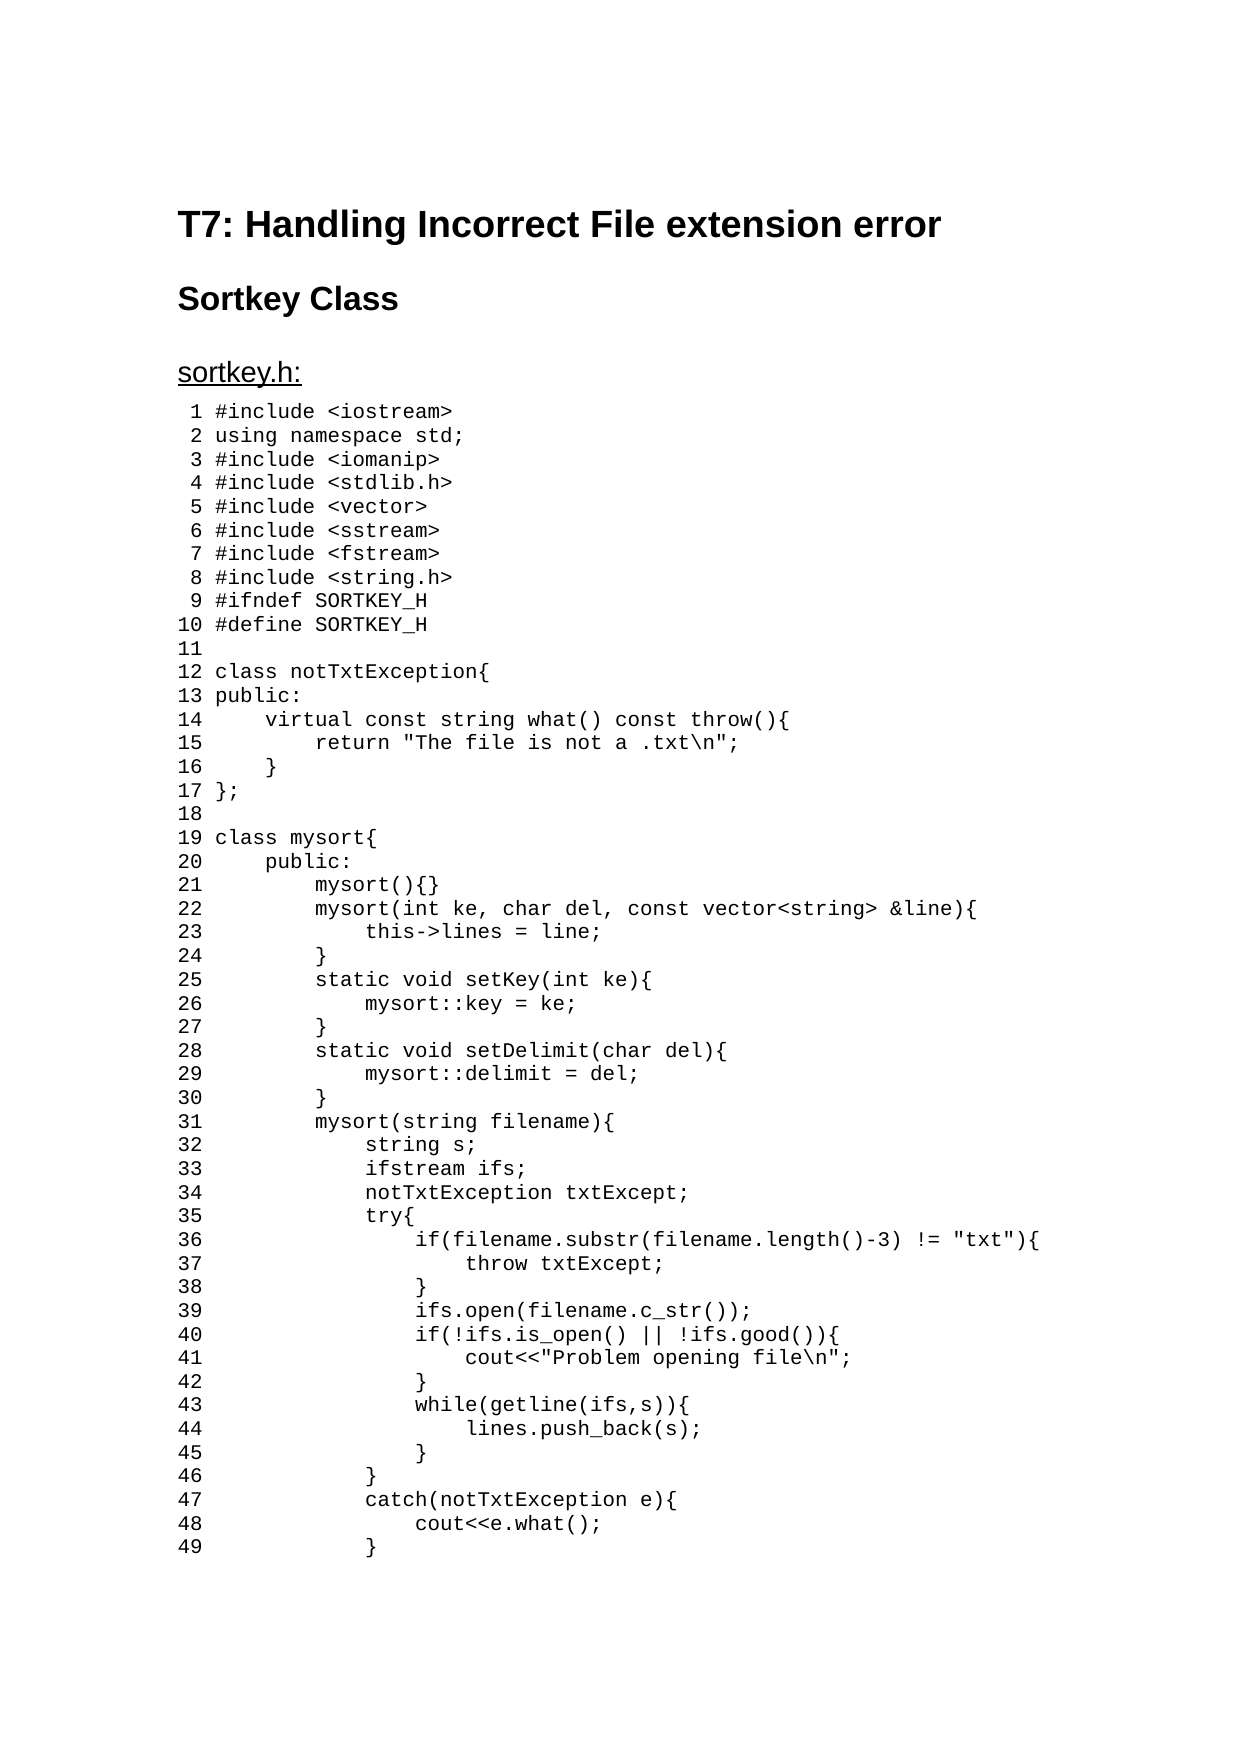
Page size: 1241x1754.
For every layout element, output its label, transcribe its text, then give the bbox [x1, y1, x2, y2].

text 47 catch(notTxtException e){ [177, 1489, 1122, 1513]
text 15 return "The file is not a .txt\n"; [177, 732, 1122, 756]
text 48 cout<<e.what(); [177, 1513, 1122, 1536]
text 4 #include <stdlib.h> [177, 472, 1122, 496]
text 35 try{ [177, 1205, 1122, 1229]
text 43 while(getline(ifs,s)){ [177, 1394, 1122, 1418]
text 34 notTxtException txtExcept; [177, 1182, 1122, 1205]
text 24 } [177, 945, 1122, 969]
text 27 } [177, 1016, 1122, 1040]
text 19 class mysort{ [177, 827, 1122, 851]
text 11 [177, 638, 1122, 661]
text 36 if(filename.substr(filename.length()-3) != "txt"){ [177, 1229, 1122, 1253]
text 21 mysort(){} [177, 874, 1122, 898]
text 38 } [177, 1276, 1122, 1300]
text 12 class notTxtException{ [177, 661, 1122, 685]
text 7 #include <fstream> [177, 543, 1122, 567]
text 32 string s; [177, 1134, 1122, 1158]
text 9 #ifndef SORTKEY_H [177, 591, 1122, 614]
text 40 if(!ifs.is_open() || !ifs.good()){ [177, 1323, 1122, 1347]
text 49 } [177, 1536, 1122, 1560]
text 23 this->lines = line; [177, 922, 1122, 945]
text 26 mysort::key = ke; [177, 992, 1122, 1016]
text 10 #define SORTKEY_H [177, 614, 1122, 638]
text 30 } [177, 1087, 1122, 1111]
subtitle Sortkey Class [177, 279, 1122, 318]
text 16 } [177, 756, 1122, 780]
text 5 #include <vector> [177, 496, 1122, 519]
text 3 #include <iomanip> [177, 449, 1122, 472]
text 45 } [177, 1442, 1122, 1465]
text 29 mysort::delimit = del; [177, 1063, 1122, 1087]
text 14 virtual const string what() const throw(){ [177, 709, 1122, 732]
text 8 #include <string.h> [177, 567, 1122, 591]
subtitle T7: Handling Incorrect File extension error [177, 202, 1122, 246]
text 37 throw txtExcept; [177, 1253, 1122, 1276]
text 6 #include <sstream> [177, 519, 1122, 543]
text 42 } [177, 1371, 1122, 1394]
text 2 using namespace std; [177, 425, 1122, 449]
text 31 mysort(string filename){ [177, 1111, 1122, 1134]
text 46 } [177, 1465, 1122, 1489]
text 39 ifs.open(filename.c_str()); [177, 1300, 1122, 1323]
subtitle sortkey.h: [177, 355, 1122, 389]
text 18 [177, 803, 1122, 827]
text 25 static void setKey(int ke){ [177, 969, 1122, 992]
text 33 ifstream ifs; [177, 1158, 1122, 1182]
text 22 mysort(int ke, char del, const vector<string> &line){ [177, 898, 1122, 922]
text 20 public: [177, 851, 1122, 874]
text 1 #include <iostream> [177, 401, 1122, 425]
text 44 lines.push_back(s); [177, 1418, 1122, 1442]
text 13 public: [177, 685, 1122, 709]
text 41 cout<<"Problem opening file\n"; [177, 1347, 1122, 1371]
text 28 static void setDelimit(char del){ [177, 1040, 1122, 1063]
text 17 }; [177, 780, 1122, 803]
